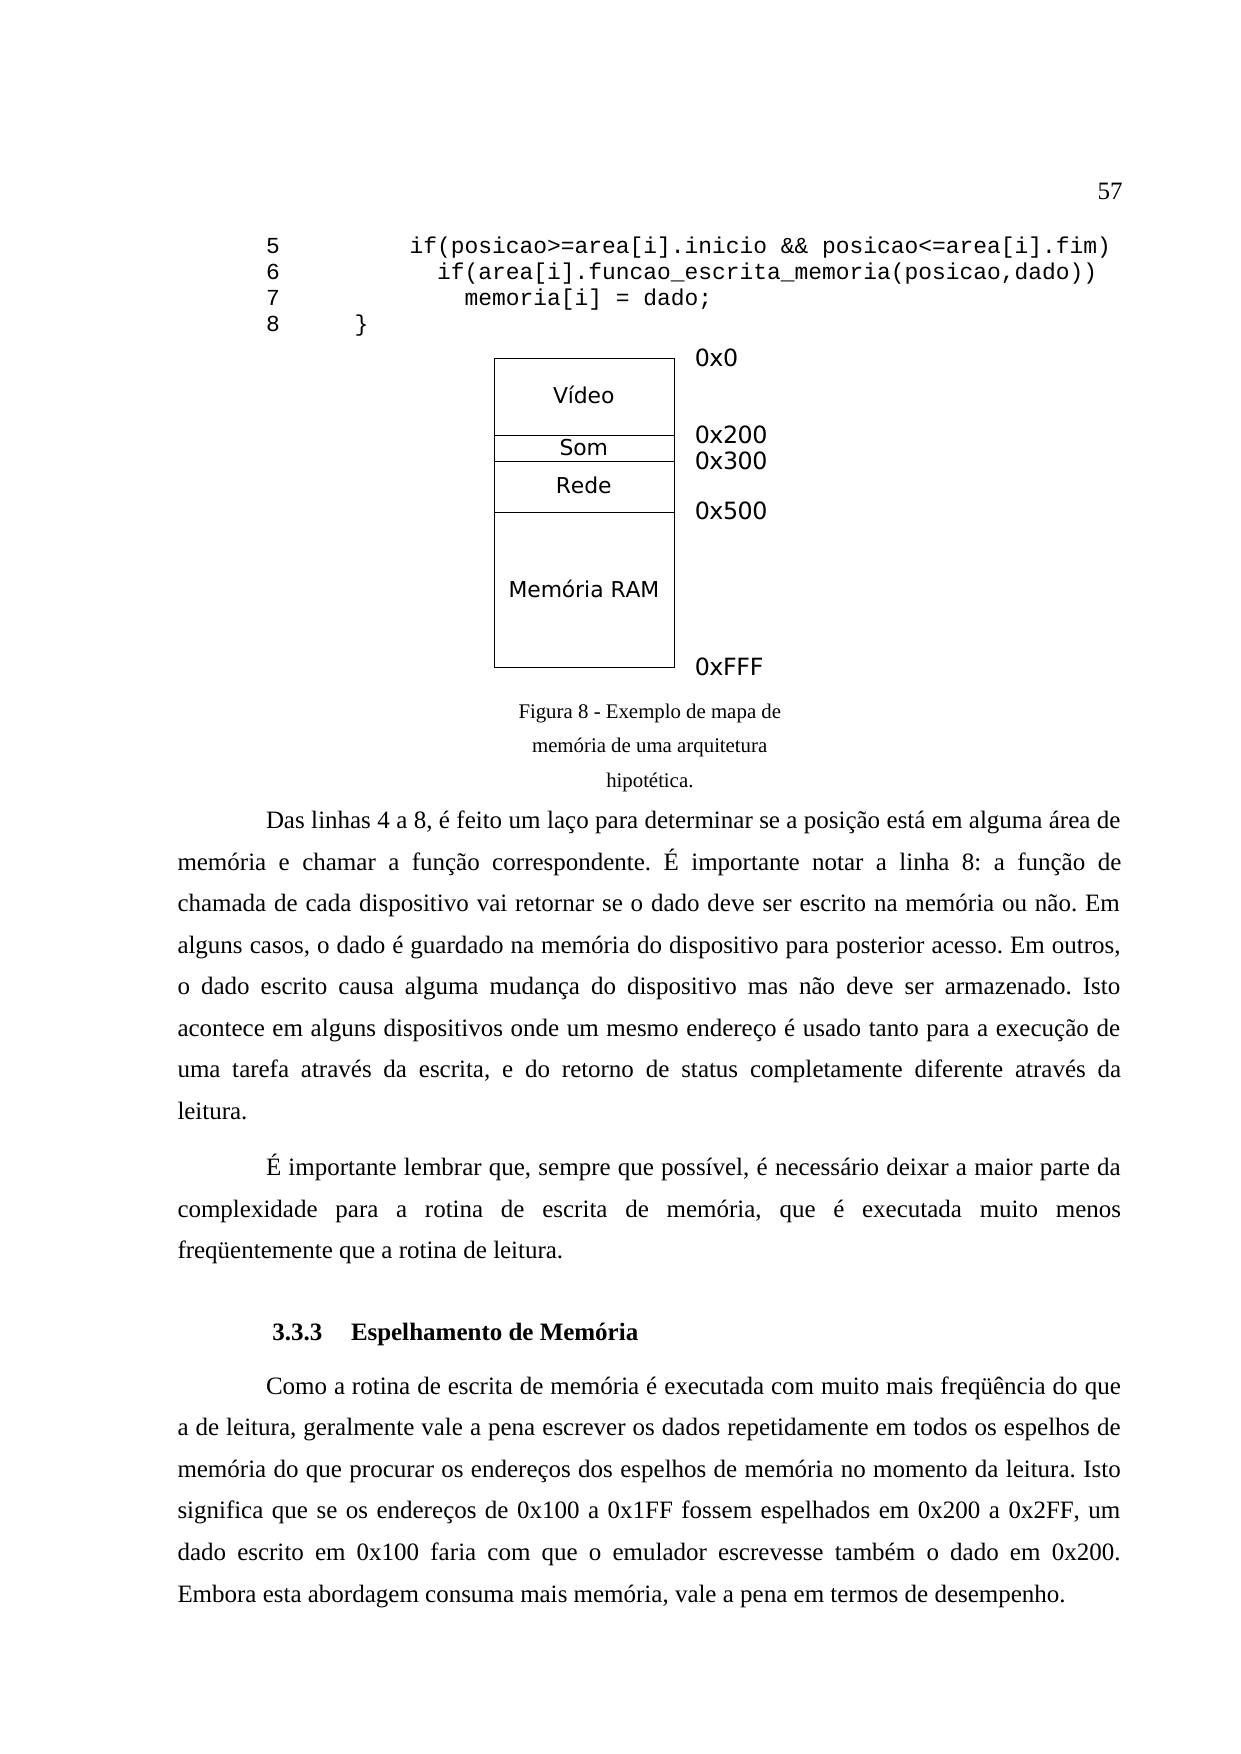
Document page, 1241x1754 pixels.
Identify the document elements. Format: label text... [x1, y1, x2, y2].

text Figura 8 - Exemplo de mapa de memória de uma arquitetura hipotética. [490, 351, 809, 792]
list memoria[i] = dado; [266, 286, 1122, 312]
subtitle Espelhamento de Memória [177, 1318, 1122, 1346]
text É importante lembrar que, sempre que possível, é necessário deixar a maior parte da complexidade para a rotina de escrita de memória, que é executada muito menos freqüentemente que a rotina de leitura. [177, 1153, 1122, 1264]
list if(area[i].funcao_escrita_memoria(posicao,dado)) [266, 260, 1122, 286]
list } [266, 312, 1122, 338]
list if(posicao>=area[i].inicio && posicao<=area[i].fim) [266, 234, 1122, 260]
text Das linhas 4 a 8, é feito um laço para determinar se a posição está em alguma área de memória e chamar a função correspondente. É importante notar a linha 8: a função de chamada de cada dispositivo vai retornar se o dado deve ser escrito na memória ou não. Em alguns casos, o dado é guardado na memória do dispositivo para posterior acesso. Em outros, o dado escrito causa alguma mudança do dispositivo mas não deve ser armazenado. Isto acontece em alguns dispositivos onde um mesmo endereço é usado tanto para a execução de uma tarefa através da escrita, e do retorno de status completamente diferente através da leitura. [177, 338, 1122, 1125]
text Como a rotina de escrita de memória é executada com muito mais freqüência do que a de leitura, geralmente vale a pena escrever os dados repetidamente em todos os espelhos de memória do que procurar os endereços dos espelhos de memória no momento da leitura. Isto significa que se os endereços de 0x100 a 0x1FF fossem espelhados em 0x200 a 0x2FF, um dado escrito em 0x100 faria com que o emulador escrevesse também o dado em 0x200. Embora esta abordagem consuma mais memória, vale a pena em termos de desempenho. [177, 1372, 1122, 1607]
